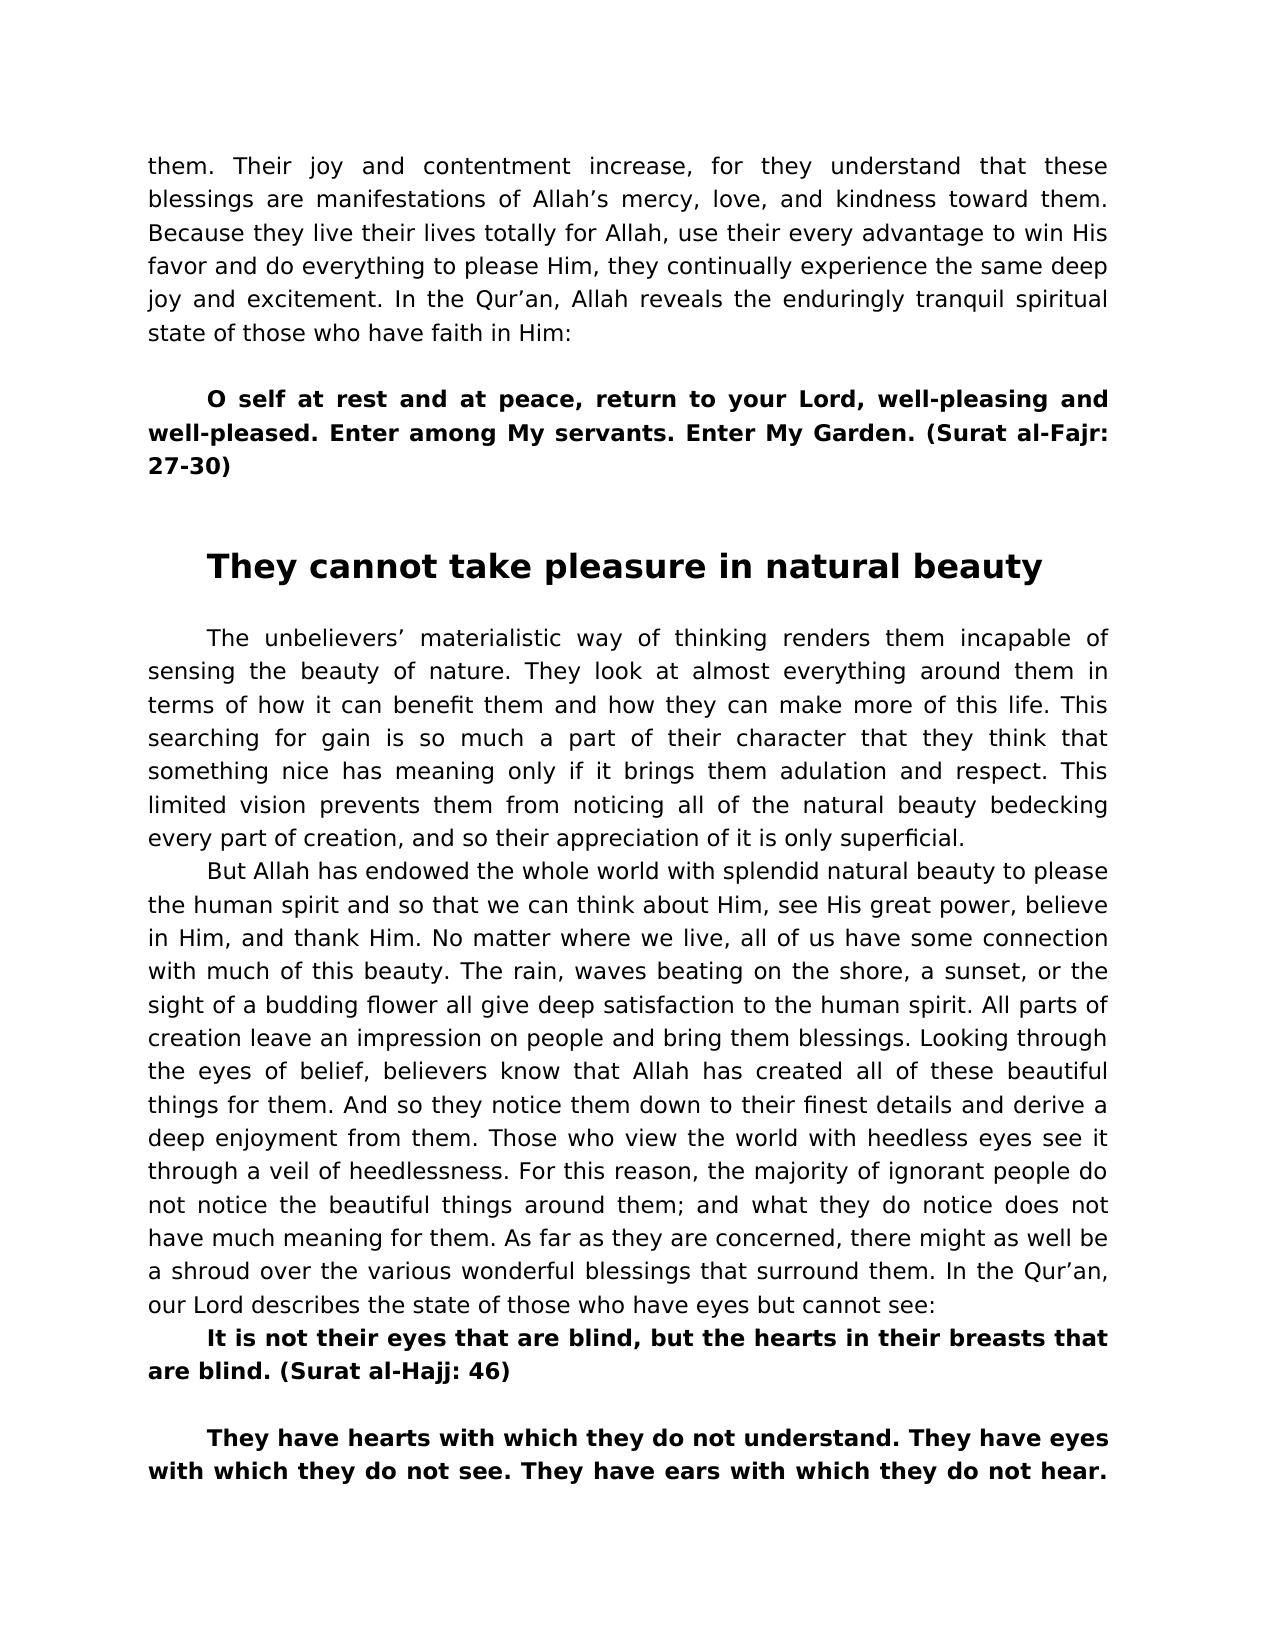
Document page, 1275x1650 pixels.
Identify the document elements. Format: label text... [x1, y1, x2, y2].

text They have hearts with which they do not understand. They have eyes with which they do not see. They have ears with which they do not hear. [148, 1420, 1110, 1486]
text O self at rest and at peace, return to your Lord, well-pleasing and well-pleased. Enter among My servants. Enter My Garden. (Surat al-Fajr: 27-30) [148, 381, 1110, 481]
text It is not their eyes that are blind, but the hearts in their breasts that are blind. (Surat al-Hajj: 46) [148, 1320, 1110, 1386]
text The unbelievers’ materialistic way of thinking renders them incapable of sensing the beauty of nature. They look at almost everything around them in terms of how it can benefit them and how they can make more of this life. This searching for gain is so much a part of their character that they think that something nice has meaning only if it brings them adulation and respect. This limited vision prevents them from noticing all of the natural beauty bedecking every part of creation, and so their appreciation of it is only superficial. [148, 620, 1110, 853]
text They cannot take pleasure in natural beauty [148, 548, 1110, 586]
text But Allah has endowed the whole world with splendid natural beauty to please the human spirit and so that we can think about Him, see His great power, believe in Him, and thank Him. No matter where we live, all of us have some connection with much of this beauty. The rain, waves beating on the shore, a sunset, or the sight of a budding flower all give deep satisfaction to the human spirit. All parts of creation leave an impression on people and bring them blessings. Looking through the eyes of belief, believers know that Allah has created all of these beautiful things for them. And so they notice them down to their finest details and derive a deep enjoyment from them. Those who view the world with heedless eyes see it through a veil of heedlessness. For this reason, the majority of ignorant people do not notice the beautiful things around them; and what they do notice does not have much meaning for them. As far as they are concerned, there might as well be a shroud over the various wonderful blessings that surround them. In the Qur’an, our Lord describes the state of those who have eyes but cannot see: [148, 853, 1110, 1320]
text them. Their joy and contentment increase, for they understand that these blessings are manifestations of Allah’s mercy, love, and kindness toward them. Because they live their lives totally for Allah, use their every advantage to win His favor and do everything to please Him, they continually experience the same deep joy and excitement. In the Qur’an, Allah reveals the enduringly tranquil spiritual state of those who have faith in Him: [148, 148, 1110, 348]
